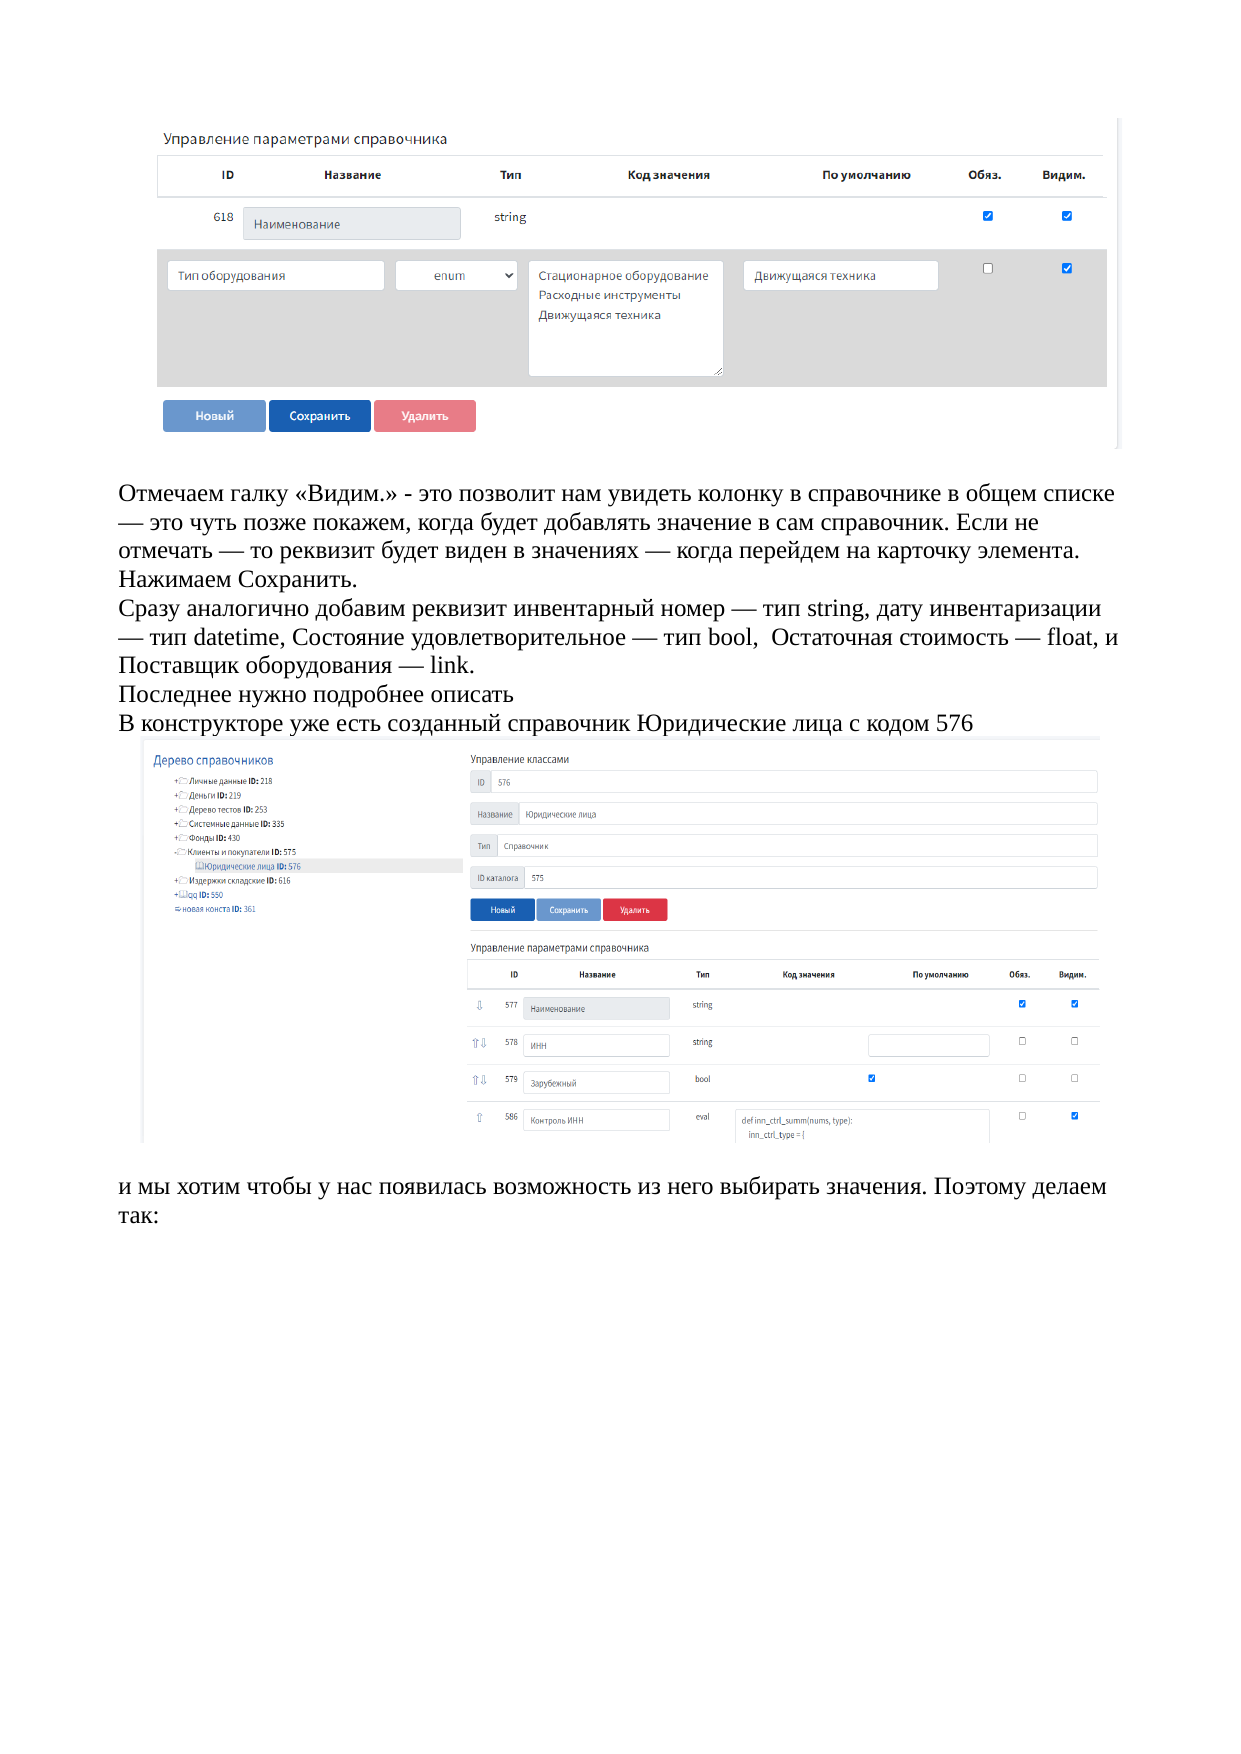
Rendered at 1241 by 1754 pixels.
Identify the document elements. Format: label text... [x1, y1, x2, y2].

text Последнее нужно подробнее описать [118, 679, 1122, 708]
text Нажимаем Сохранить. [118, 564, 1122, 593]
text и мы хотим чтобы у нас появилась возможность из него выбирать значения. Поэтому делаем так: [118, 1171, 1122, 1229]
text Сразу аналогично добавим реквизит инвентарный номер — тип string, дату инвентаризации — тип datetime, Состояние удовлетворительное — тип bool, Остаточная стоимость — float, и Поставщик оборудования — link. [118, 593, 1122, 679]
text В конструкторе уже есть созданный справочник Юридические лица с кодом 576 [118, 708, 1122, 737]
text Отмечаем галку «Видим.» - это позволит нам увидеть колонку в справочнике в общем списке — это чуть позже покажем, когда будет добавлять значение в сам справочник. Если не отмечать — то реквизит будет виден в значениях — когда перейдем на карточку элемента. [118, 478, 1122, 564]
